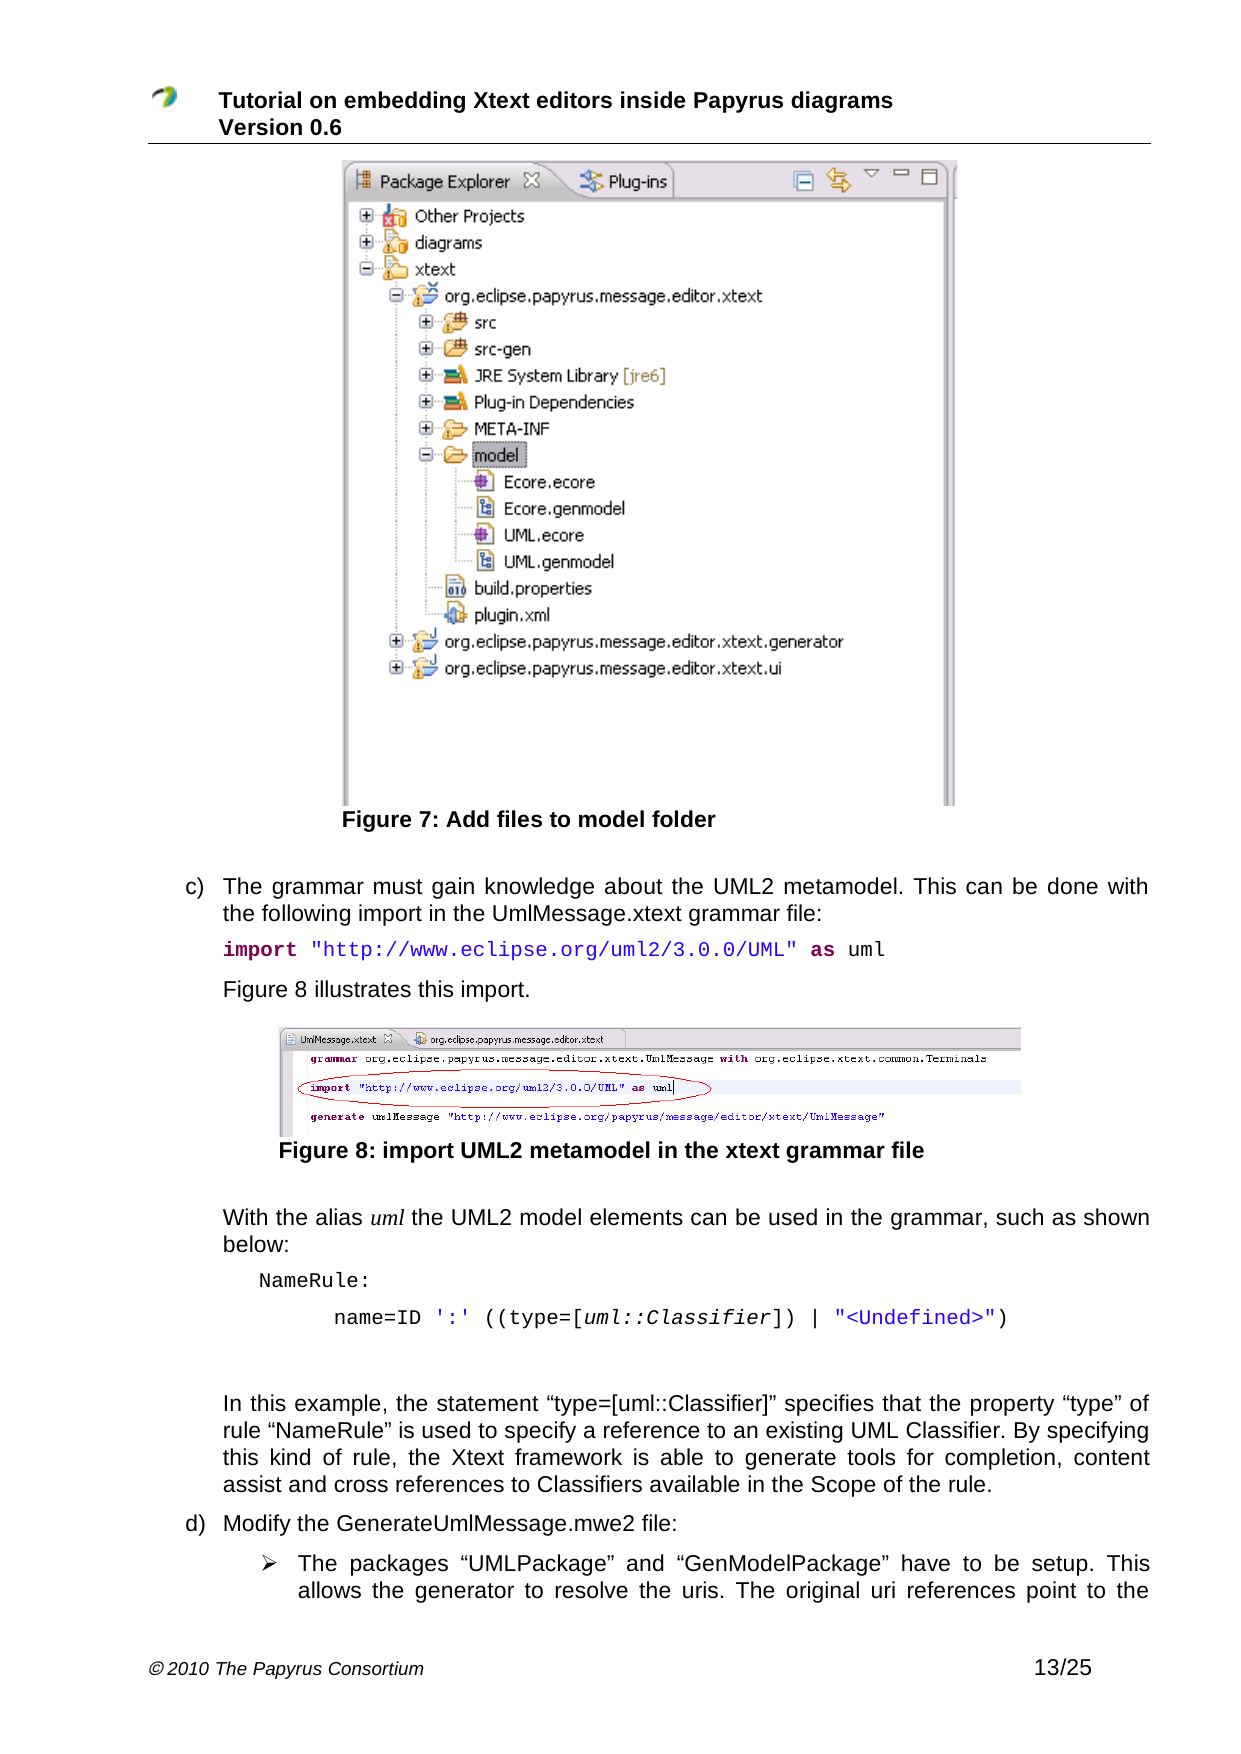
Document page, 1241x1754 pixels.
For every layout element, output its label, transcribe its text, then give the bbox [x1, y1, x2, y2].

text Figure 8: import UML2 metamodel in the xtext grammar file [278, 1137, 1021, 1164]
list name=ID ':' ((type=[uml::Classifier]) | "<Undefined>") [258, 1307, 1040, 1331]
list The packages “UMLPackage” and “GenModelPackage” have to be setup. This allows the generator to resolve the uris. The original uri references point to the [260, 1549, 1151, 1603]
picture [152, 84, 177, 110]
list With the alias uml the UML2 model elements can be used in the grammar, such as shown below: [185, 1203, 1151, 1258]
list Modify the GenerateUmlMessage.mwe2 file: [185, 1510, 1151, 1537]
text Figure 7: Add files to model folder [342, 806, 957, 833]
list Figure 8 illustrates this import. [185, 975, 1151, 1002]
list import "http://www.eclipse.org/uml2/3.0.0/UML" as uml [185, 939, 1151, 963]
picture [278, 1027, 1021, 1137]
picture [341, 160, 958, 806]
list NameRule: [258, 1270, 1040, 1294]
list The grammar must gain knowledge about the UML2 metamodel. This can be done with the following import in the UmlMessage.xtext grammar file: [185, 872, 1151, 926]
list In this example, the statement “type=[uml::Classifier]” specifies that the property “type” of rule “NameRule” is used to specify a reference to an existing UML Classifier. By specifying this kind of rule, the Xtext framework is able to generate tools for completion, content assist and cross references to Classifiers available in the Scope of the rule. [185, 1389, 1151, 1497]
